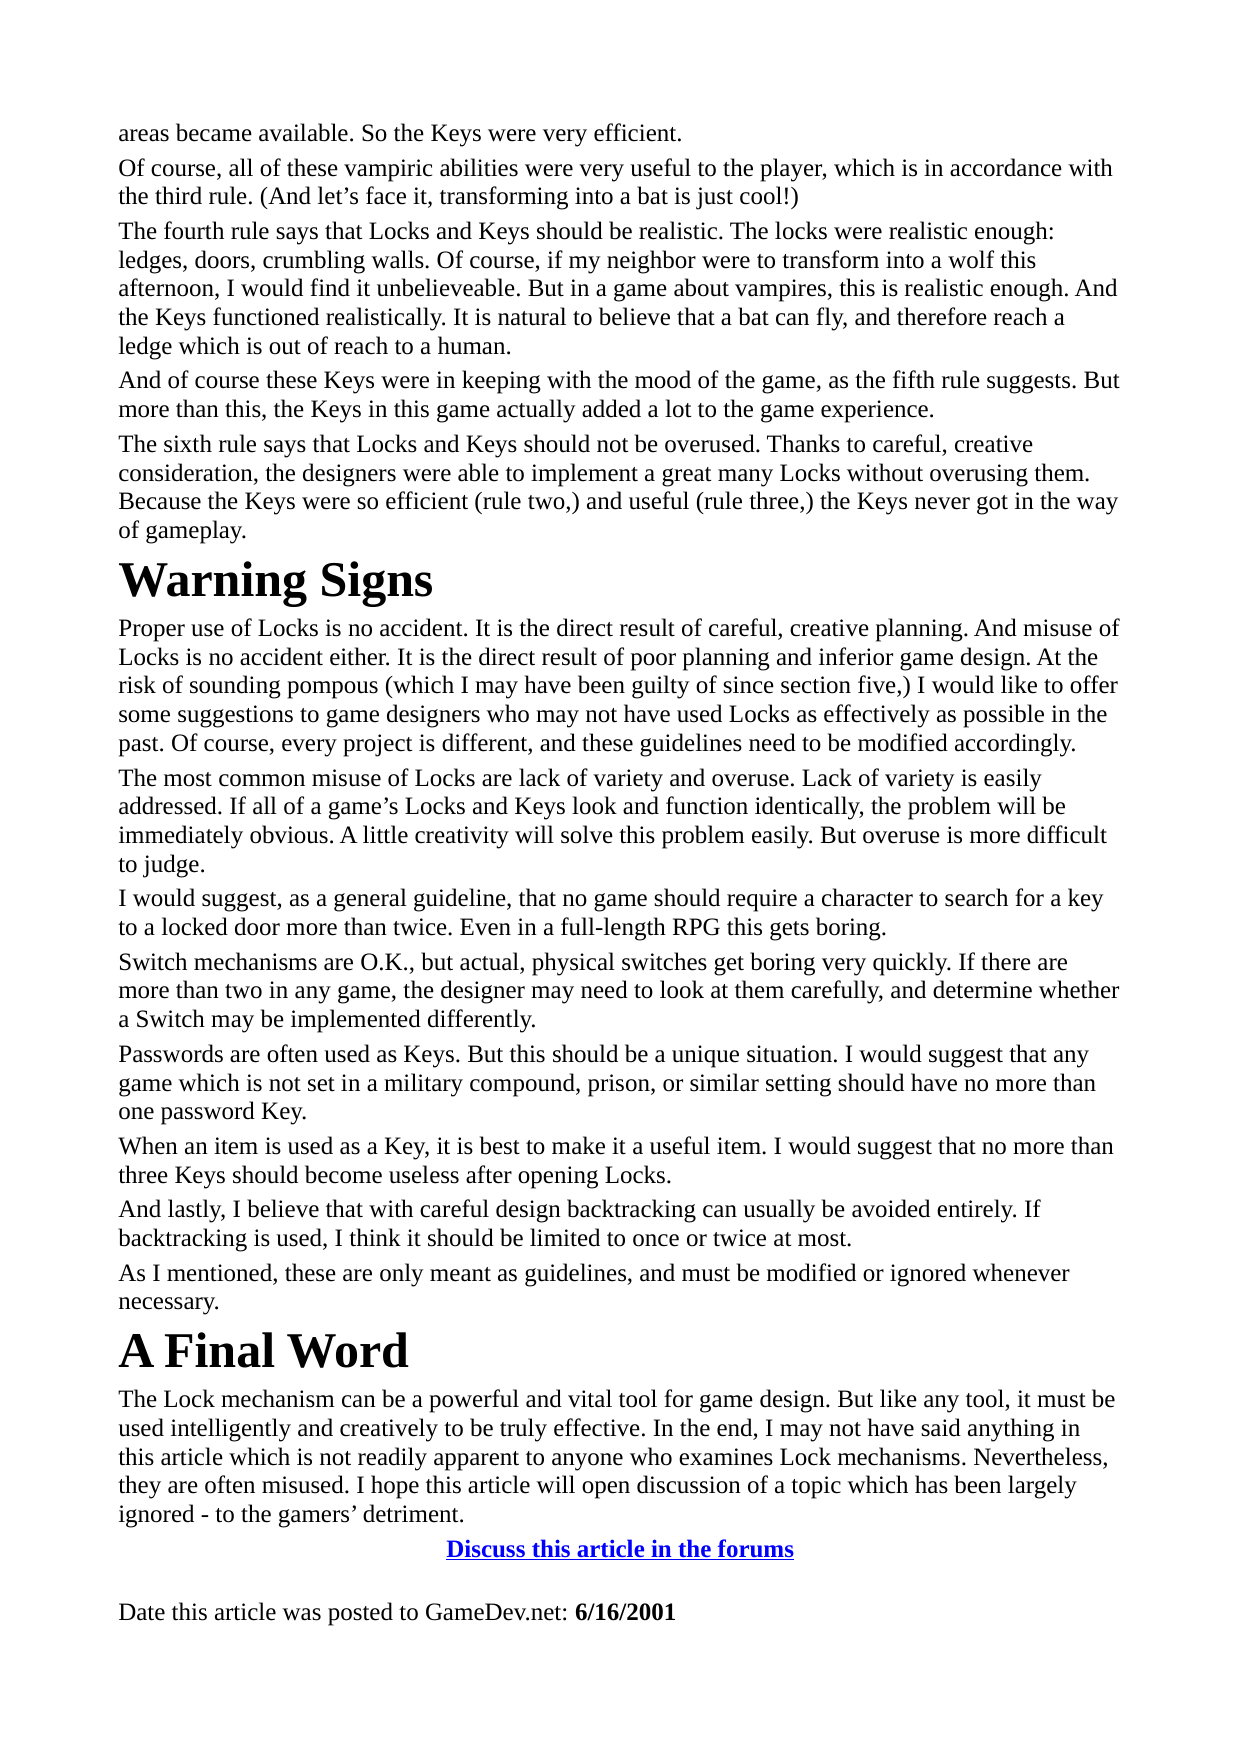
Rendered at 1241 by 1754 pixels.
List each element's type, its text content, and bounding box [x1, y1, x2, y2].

text Proper use of Locks is no accident. It is the direct result of careful, creative planning. And misuse of Locks is no accident either. It is the direct result of poor planning and inferior game design. At the risk of sounding pompous (which I may have been guilty of since section five,) I would like to offer some suggestions to game designers who may not have used Locks as effectively as possible in the past. Of course, every project is different, and these guidelines need to be modified accordingly. [118, 613, 1122, 757]
text A Final Word [118, 1321, 1122, 1378]
text areas became available. So the Keys were very efficient. [118, 118, 1122, 147]
text Of course, all of these vampiric abilities were very useful to the player, which is in accordance with the third rule. (And let’s face it, transforming into a bat is just cool!) [118, 153, 1122, 210]
text Switch mechanisms are O.K., but actual, physical switches get boring very quickly. If there are more than two in any game, the designer may need to look at them carefully, and determine whether a Switch may be implemented differently. [118, 947, 1122, 1033]
text And of course these Keys were in keeping with the mood of the game, as the fifth rule suggests. But more than this, the Keys in this game actually added a lot to the game experience. [118, 366, 1122, 423]
text As I mentioned, these are only meant as guidelines, and must be modified or ignored whenever necessary. [118, 1258, 1122, 1315]
text And lastly, I believe that with careful design backtracking can usually be avoided entirely. If backtracking is used, I think it should be limited to once or twice at most. [118, 1194, 1122, 1252]
text Warning Signs [118, 550, 1122, 607]
text The Lock mechanism can be a powerful and vital tool for game design. But like any tool, it must be used intelligently and creatively to be truly effective. In the end, I may not have said anything in this article which is not readily apparent to anyone who examines Lock mechanisms. Nevertheless, they are often misused. I hope this article will open discussion of a topic which has been largely ignored - to the gamers’ detriment. [118, 1384, 1122, 1528]
text I would suggest, as a general guideline, that no game should require a character to search for a key to a locked door more than twice. Even in a full-length RPG this gets boring. [118, 883, 1122, 941]
text The sixth rule says that Locks and Keys should not be overused. Thanks to careful, creative consideration, the designers were able to implement a great many Locks without overusing them. Because the Keys were so efficient (rule two,) and useful (rule three,) the Keys never got in the way of gameplay. [118, 429, 1122, 544]
text Passwords are often used as Keys. But this should be a unique situation. I would suggest that any game which is not set in a military compound, prison, or similar setting should have no more than one password Key. [118, 1039, 1122, 1125]
text The fourth rule says that Locks and Keys should be realistic. The locks were realistic enough: ledges, doors, crumbling walls. Of course, if my neighbor were to transform into a wolf this afternoon, I would find it unbelieveable. But in a game about vampires, this is realistic enough. And the Keys functioned realistically. It is natural to believe that a bat can fly, and therefore reach a ledge which is out of reach to a human. [118, 216, 1122, 360]
text Discuss this article in the forums [118, 1534, 1122, 1563]
text Date this article was posted to GameDev.net: 6/16/2001 [118, 1568, 1122, 1626]
text The most common misuse of Locks are lack of variety and overuse. Lack of variety is easily addressed. If all of a game’s Locks and Keys look and function identically, the problem will be immediately obvious. A little creativity will solve this problem easily. But overuse is more difficult to judge. [118, 763, 1122, 878]
text When an item is used as a Key, it is best to make it a useful item. I would suggest that no more than three Keys should become useless after opening Locks. [118, 1131, 1122, 1188]
